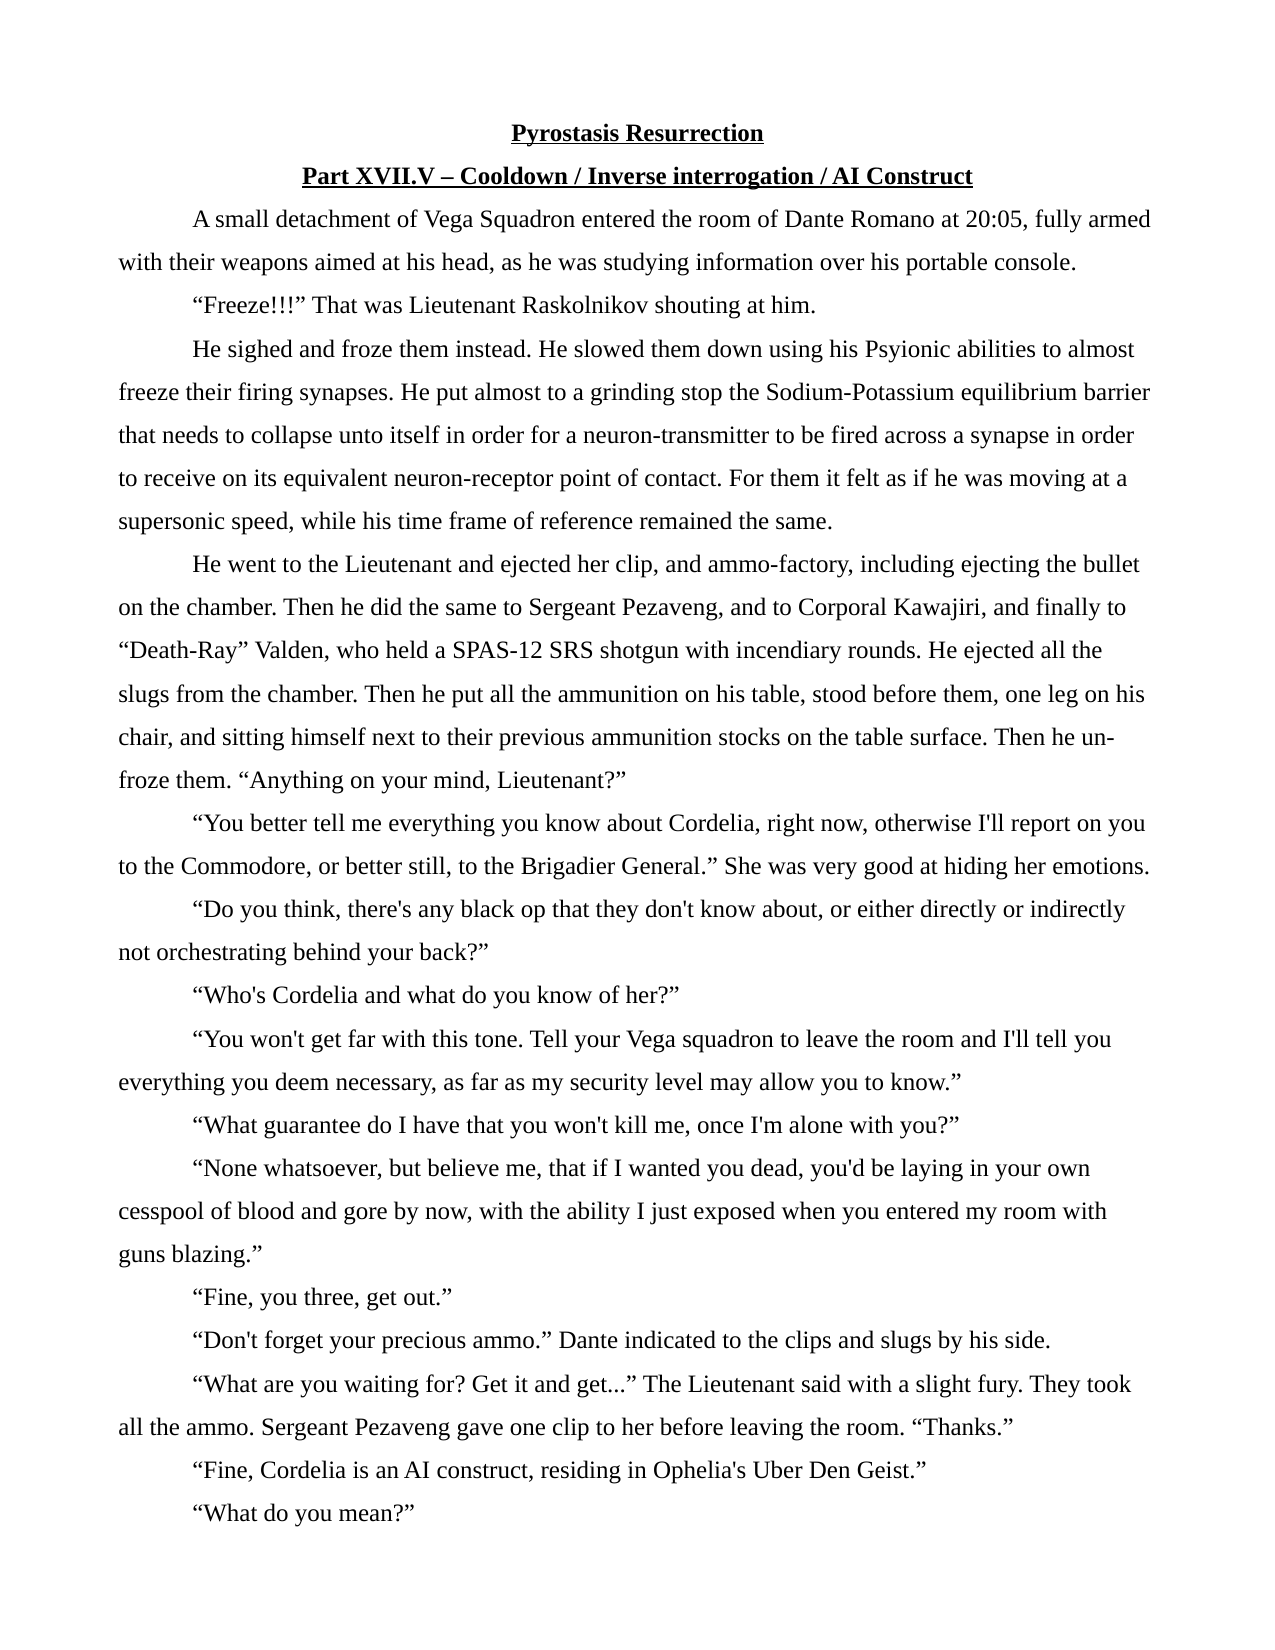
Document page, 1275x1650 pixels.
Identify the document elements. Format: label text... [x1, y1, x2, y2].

text “What guarantee do I have that you won't kill me, once I'm alone with you?” [118, 1110, 1157, 1139]
text “You won't get far with this tone. Tell your Vega squadron to leave the room and I'll tell you everything you deem necessary, as far as my security level may allow you to know.” [118, 1024, 1157, 1096]
text “Who's Cordelia and what do you know of her?” [118, 981, 1157, 1009]
text He sighed and froze them instead. He slowed them down using his Psyionic abilities to almost freeze their firing synapses. He put almost to a grinding stop the Sodium-Potassium equilibrium barrier that needs to collapse unto itself in order for a neuron-transmitter to be fired across a synapse in order to receive on its equivalent neuron-receptor point of contact. For them it felt as if he was moving at a supersonic speed, while his time frame of reference remained the same. [118, 334, 1157, 535]
text “Fine, Cordelia is an AI construct, residing in Ophelia's Uber Den Geist.” [118, 1455, 1157, 1484]
text “Fine, you three, get out.” [118, 1282, 1157, 1311]
text Part XVII.V – Cooldown / Inverse interrogation / AI Construct [118, 161, 1157, 190]
text “None whatsoever, but believe me, that if I wanted you dead, you'd be laying in your own cesspool of blood and gore by now, with the ability I just exposed when you entered my room with guns blazing.” [118, 1153, 1157, 1268]
text “Do you think, there's any black op that they don't know about, or either directly or indirectly not orchestrating behind your back?” [118, 894, 1157, 966]
text “Freeze!!!” That was Lieutenant Raskolnikov shouting at him. [118, 291, 1157, 319]
text Pyrostasis Resurrection [118, 118, 1157, 147]
text He went to the Lieutenant and ejected her clip, and ammo-factory, including ejecting the bullet on the chamber. Then he did the same to Sergeant Pezaveng, and to Corporal Kawajiri, and finally to “Death-Ray” Valden, who held a SPAS-12 SRS shotgun with incendiary rounds. He ejected all the slugs from the chamber. Then he put all the ammunition on his table, stood before them, one leg on his chair, and sitting himself next to their previous ammunition stocks on the table surface. Then he un-froze them. “Anything on your mind, Lieutenant?” [118, 549, 1157, 794]
text “What are you waiting for? Get it and get...” The Lieutenant said with a slight fury. They took all the ammo. Sergeant Pezaveng gave one clip to her before leaving the room. “Thanks.” [118, 1369, 1157, 1441]
text A small detachment of Vega Squadron entered the room of Dante Romano at 20:05, fully armed with their weapons aimed at his head, as he was studying information over his portable console. [118, 204, 1157, 276]
text “Don't forget your precious ammo.” Dante indicated to the clips and slugs by his side. [118, 1326, 1157, 1354]
text “What do you mean?” [118, 1498, 1157, 1527]
text “You better tell me everything you know about Cordelia, right now, otherwise I'll report on you to the Commodore, or better still, to the Brigadier General.” She was very good at hiding her emotions. [118, 808, 1157, 880]
